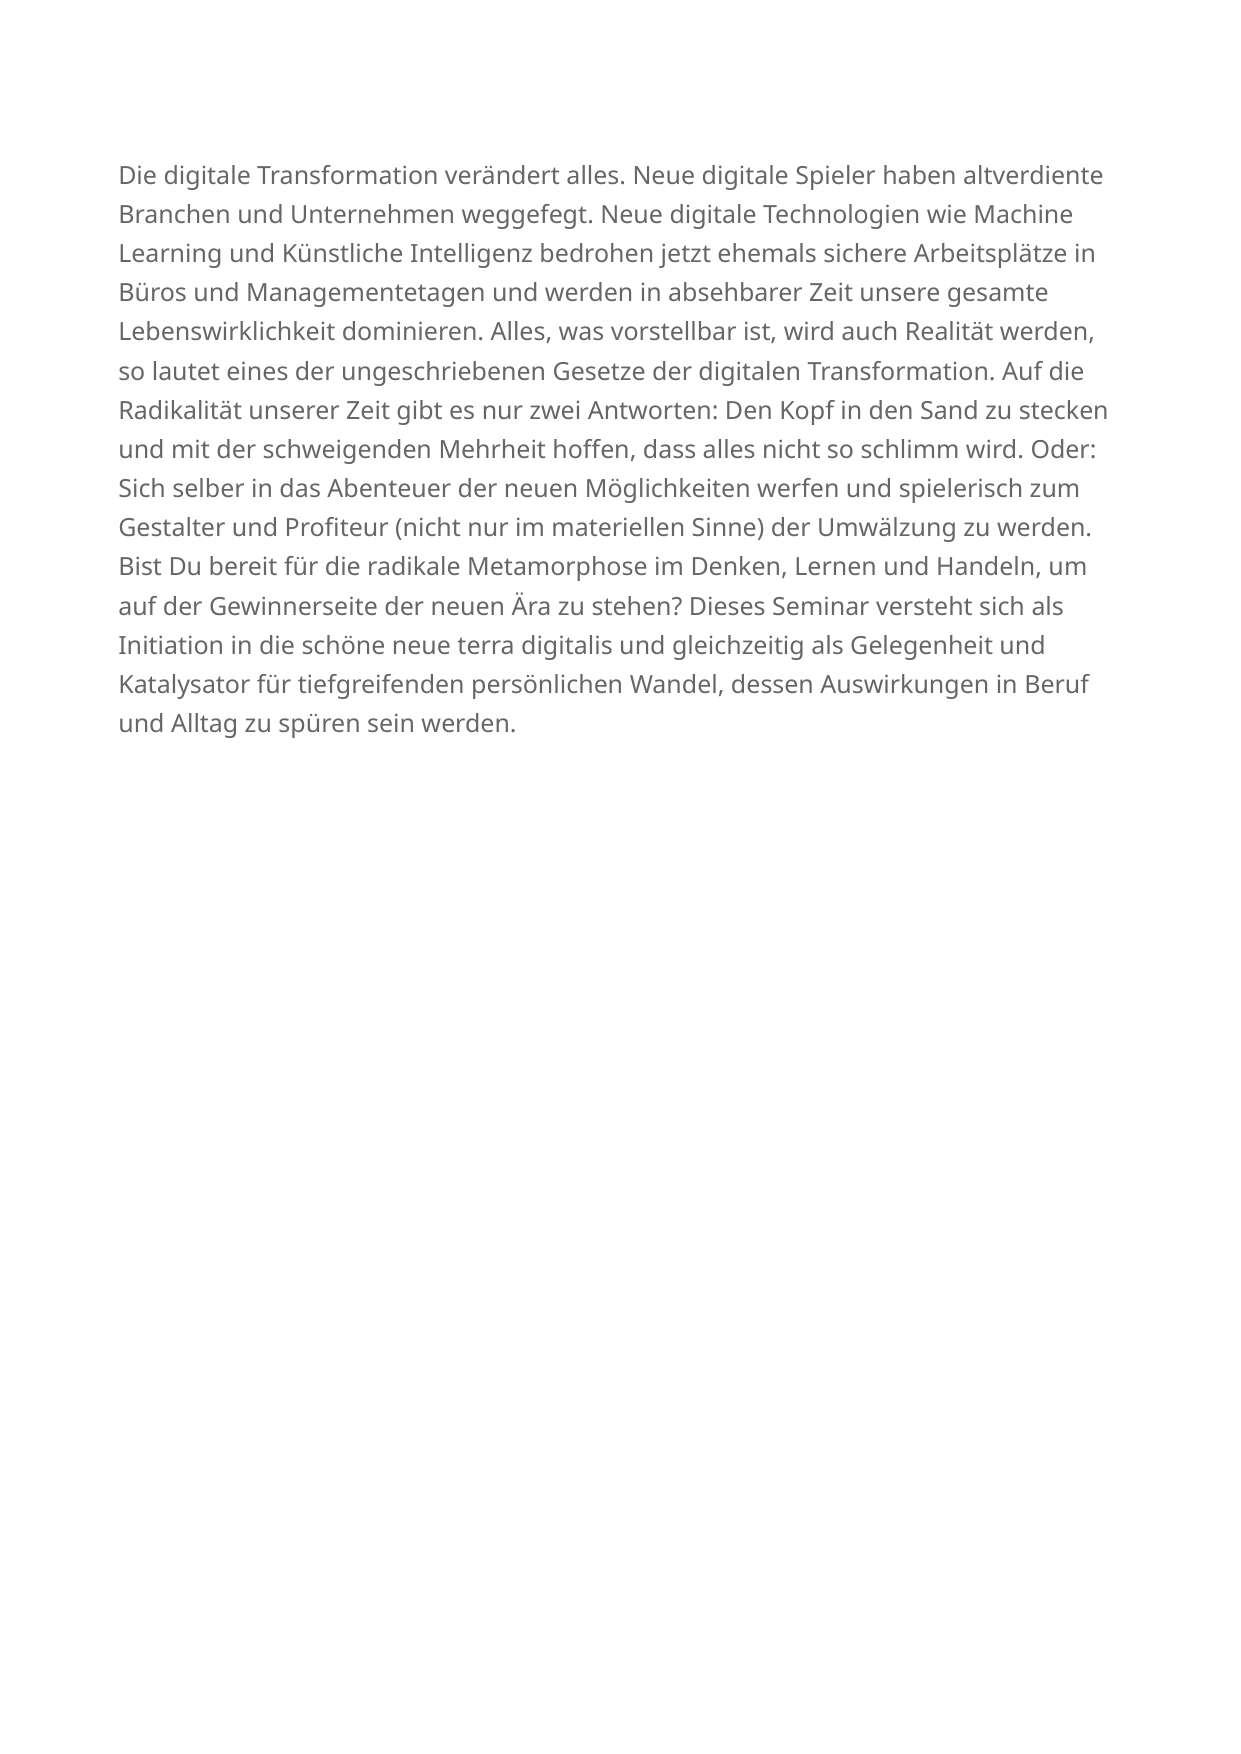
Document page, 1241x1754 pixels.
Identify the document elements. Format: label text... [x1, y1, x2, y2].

text Die digitale Transformation verändert alles. Neue digitale Spieler haben altverdiente Branchen und Unternehmen weggefegt. Neue digitale Technologien wie Machine Learning und Künstliche Intelligenz bedrohen jetzt ehemals sichere Arbeitsplätze in Büros und Managementetagen und werden in absehbarer Zeit unsere gesamte Lebenswirklichkeit dominieren. Alles, was vorstellbar ist, wird auch Realität werden, so lautet eines der ungeschriebenen Gesetze der digitalen Transformation. Auf die Radikalität unserer Zeit gibt es nur zwei Antworten: Den Kopf in den Sand zu stecken und mit der schweigenden Mehrheit hoffen, dass alles nicht so schlimm wird. Oder: Sich selber in das Abenteuer der neuen Möglichkeiten werfen und spielerisch zum Gestalter und Profiteur (nicht nur im materiellen Sinne) der Umwälzung zu werden. Bist Du bereit für die radikale Metamorphose im Denken, Lernen und Handeln, um auf der Gewinnerseite der neuen Ära zu stehen? Dieses Seminar versteht sich als Initiation in die schöne neue terra digitalis und gleichzeitig als Gelegenheit und Katalysator für tiefgreifenden persönlichen Wandel, dessen Auswirkungen in Beruf und Alltag zu spüren sein werden. [118, 118, 1122, 740]
